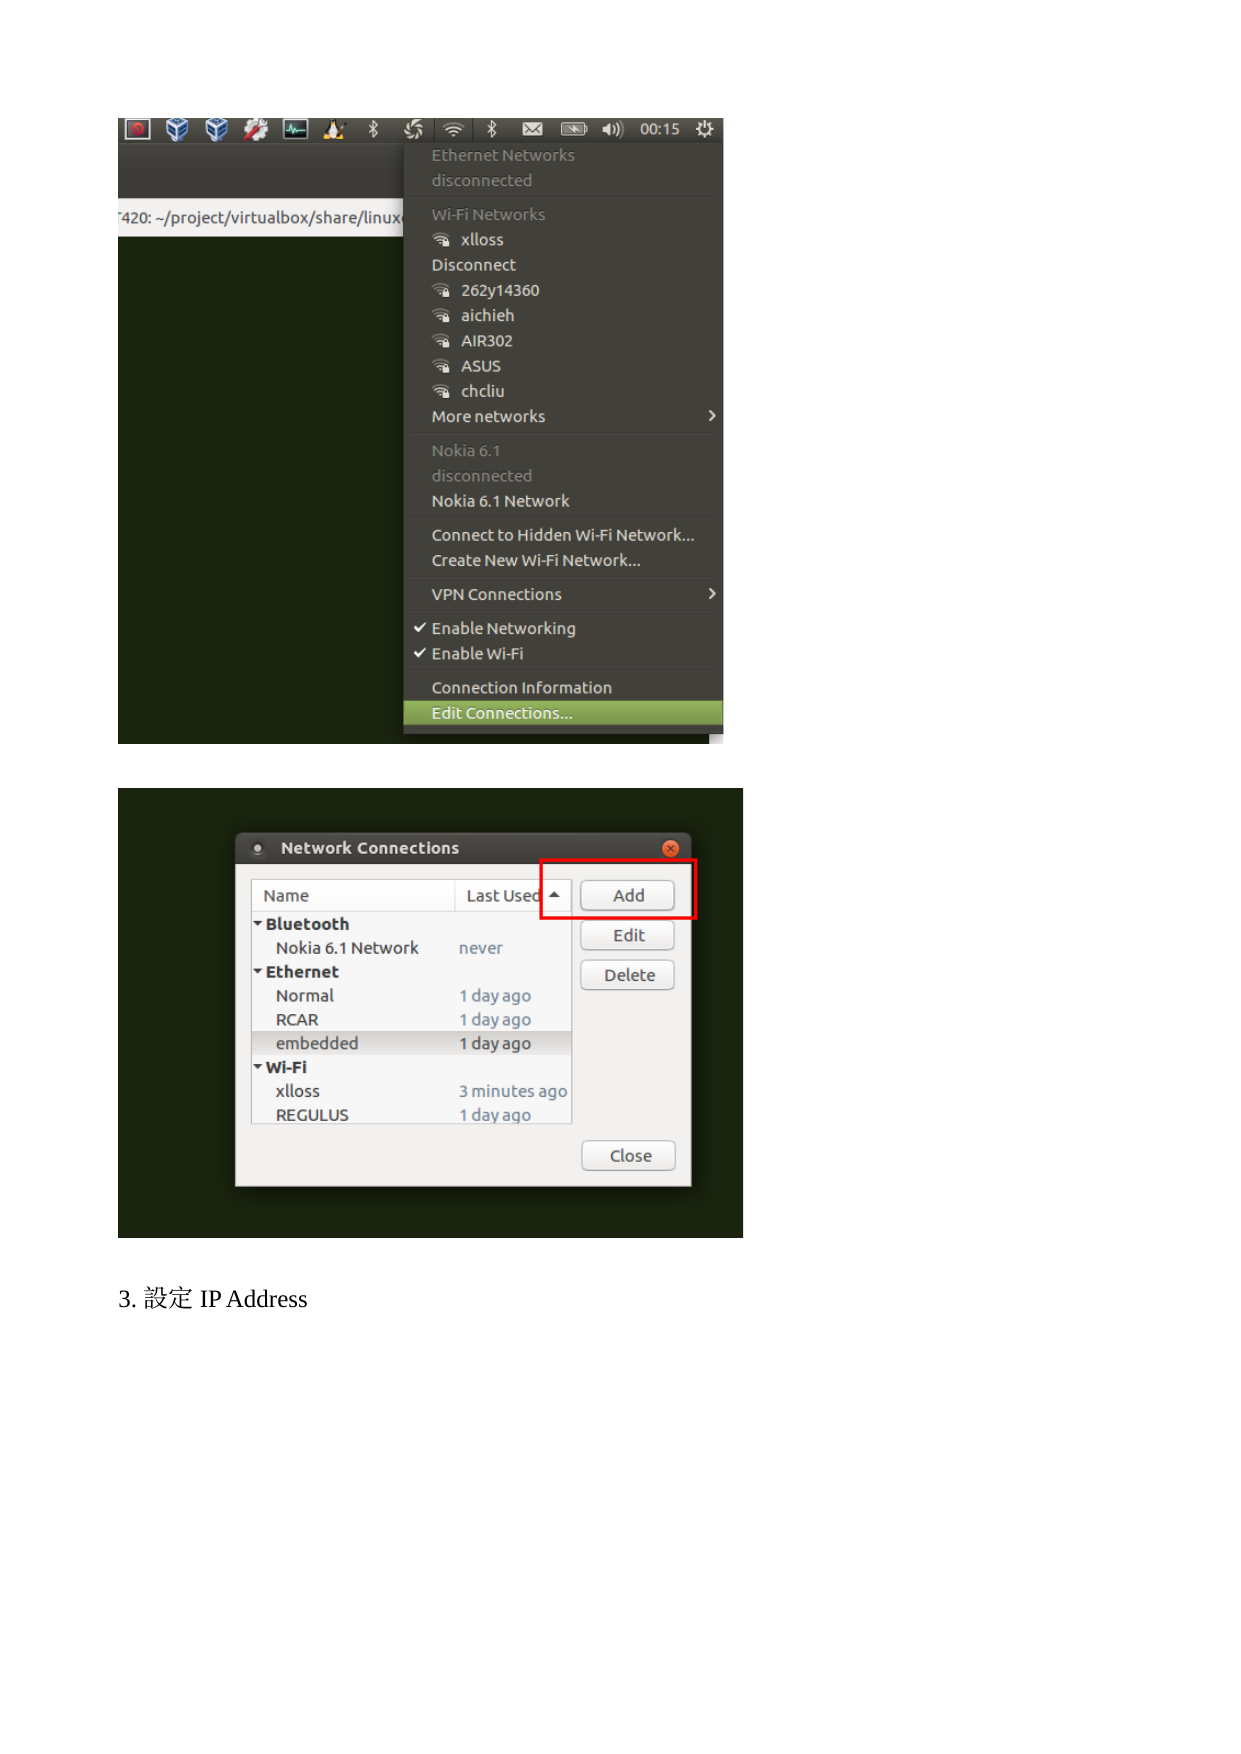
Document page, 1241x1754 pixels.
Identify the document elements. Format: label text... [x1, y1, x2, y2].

picture [118, 788, 744, 1238]
picture [118, 118, 729, 744]
text 3. 設定 IP Address [118, 118, 1122, 1315]
